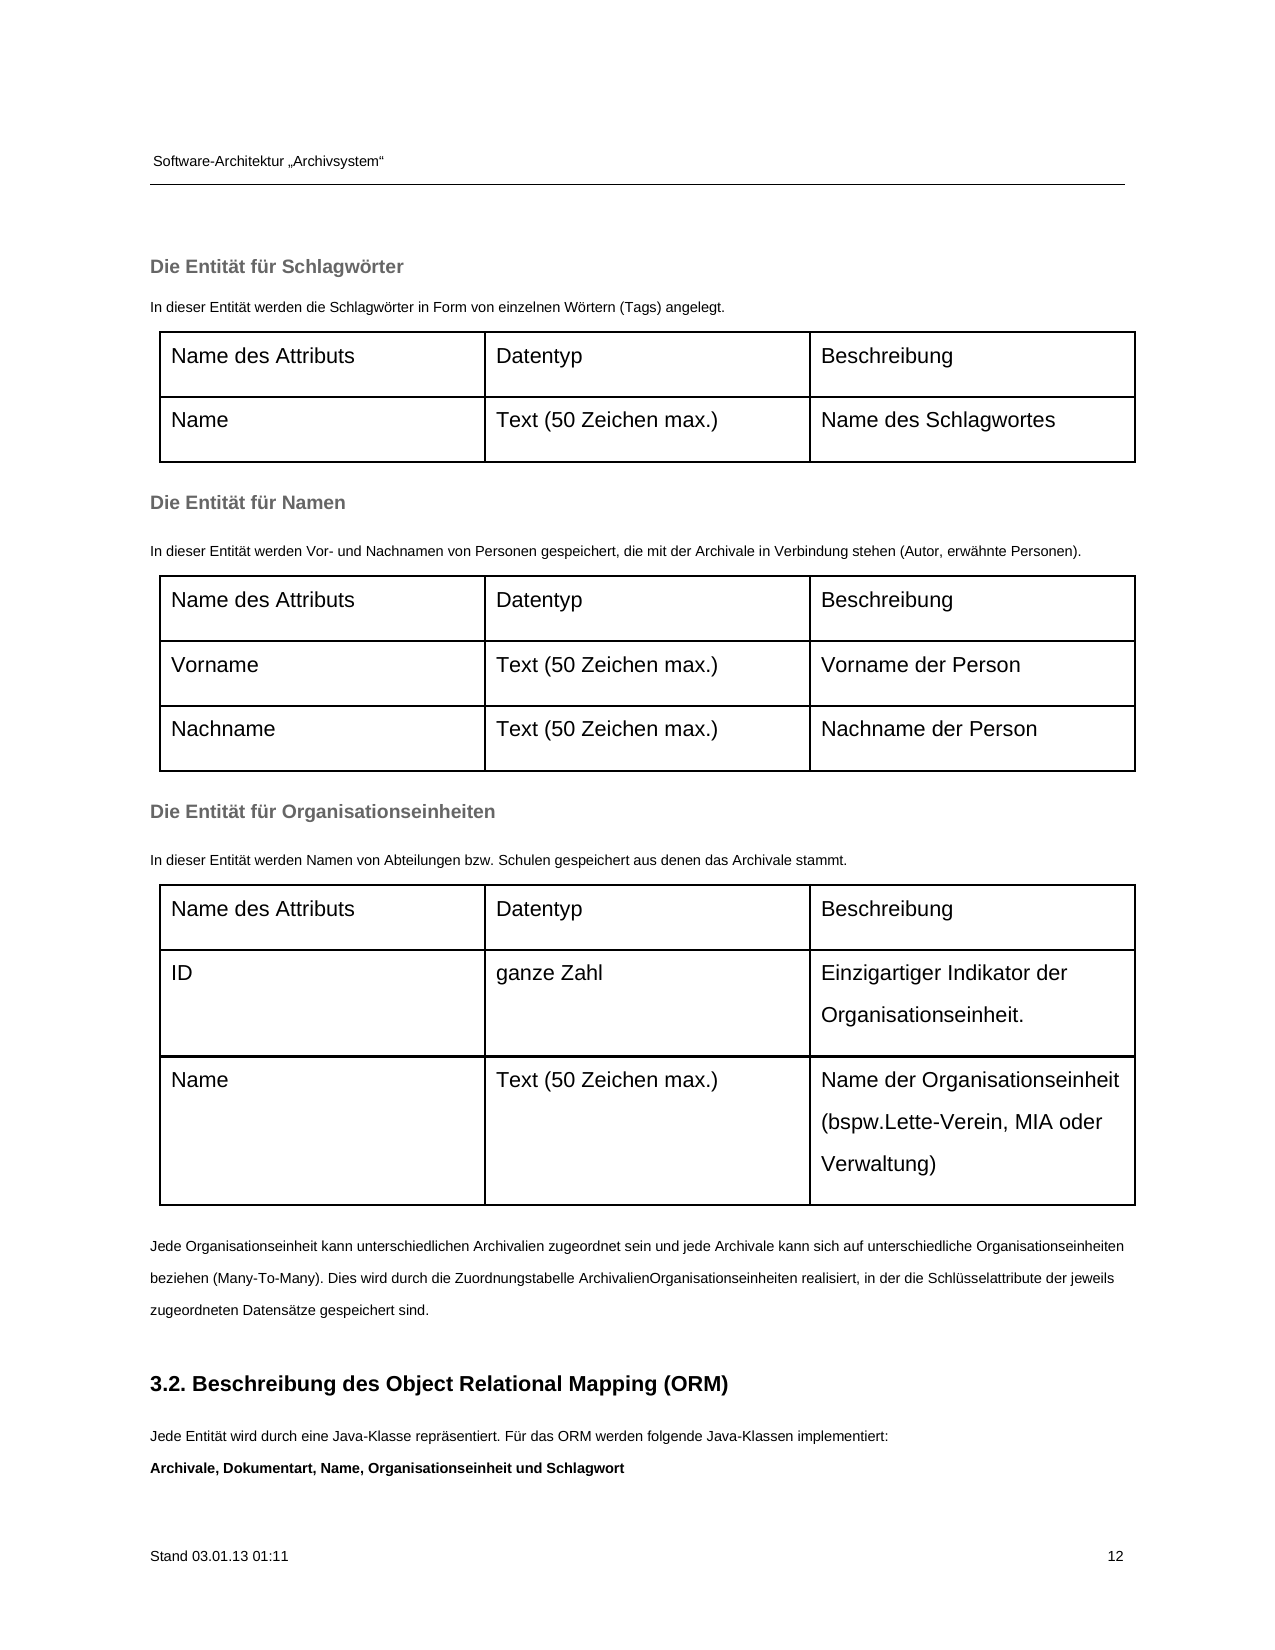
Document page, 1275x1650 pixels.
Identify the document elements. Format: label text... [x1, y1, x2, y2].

table_header Name des Attributs [161, 333, 484, 396]
subtitle Die Entität für Schlagwörter [150, 256, 1125, 293]
table_header Datentyp [486, 886, 809, 949]
table_header Datentyp [486, 577, 809, 640]
table_cell ganze Zahl [486, 951, 809, 1055]
table_cell Nachname [161, 707, 484, 769]
table_cell Text (50 Zeichen max.) [486, 1058, 809, 1204]
table_cell Vorname [161, 642, 484, 705]
table_cell Text (50 Zeichen max.) [486, 707, 809, 769]
text In dieser Entität werden Namen von Abteilungen bzw. Schulen gespeichert aus denen das Archivale stammt. [150, 852, 1125, 880]
text Archivale, Dokumentart, Name, Organisationseinheit und Schlagwort [150, 1460, 1125, 1488]
table_header Name des Attributs [161, 577, 484, 640]
subtitle 3.2. Beschreibung des Object Relational Mapping (ORM) [150, 1372, 1125, 1414]
table_cell Name des Schlagwortes [811, 398, 1134, 461]
table_cell Name [161, 1058, 484, 1204]
text In dieser Entität werden Vor- und Nachnamen von Personen gespeichert, die mit der Archivale in Verbindung stehen (Autor, erwähnte Personen). [150, 543, 1125, 571]
text In dieser Entität werden die Schlagwörter in Form von einzelnen Wörtern (Tags) angelegt. [150, 299, 1125, 327]
table_cell Name [161, 398, 484, 461]
table_header Beschreibung [811, 886, 1134, 949]
table_cell Nachname der Person [811, 707, 1134, 769]
table_cell ID [161, 951, 484, 1055]
table_header Name des Attributs [161, 886, 484, 949]
text Jede Organisationseinheit kann unterschiedlichen Archivalien zugeordnet sein und jede Archivale kann sich auf unterschiedliche Organisationseinheiten beziehen (Many-To-Many). Dies wird durch die Zuordnungstabelle ArchivalienOrganisationseinheiten realisiert, in der die Schlüsselattribute der jeweils zugeordneten Datensätze gespeichert sind. [150, 1238, 1125, 1330]
subtitle Die Entität für Namen [150, 492, 1125, 529]
table_header Datentyp [486, 333, 809, 396]
table_cell Einzigartiger Indikator der Organisationseinheit. [811, 951, 1134, 1055]
text Jede Entität wird durch eine Java-Klasse repräsentiert. Für das ORM werden folgende Java-Klassen implementiert: [150, 1428, 1125, 1456]
table_cell Vorname der Person [811, 642, 1134, 705]
table_cell Text (50 Zeichen max.) [486, 398, 809, 461]
table_cell Name der Organisationseinheit (bspw.Lette-Verein, MIA oder Verwaltung) [811, 1058, 1134, 1204]
table_header Beschreibung [811, 333, 1134, 396]
table_cell Text (50 Zeichen max.) [486, 642, 809, 705]
table_header Beschreibung [811, 577, 1134, 640]
subtitle Die Entität für Organisationseinheiten [150, 801, 1125, 838]
